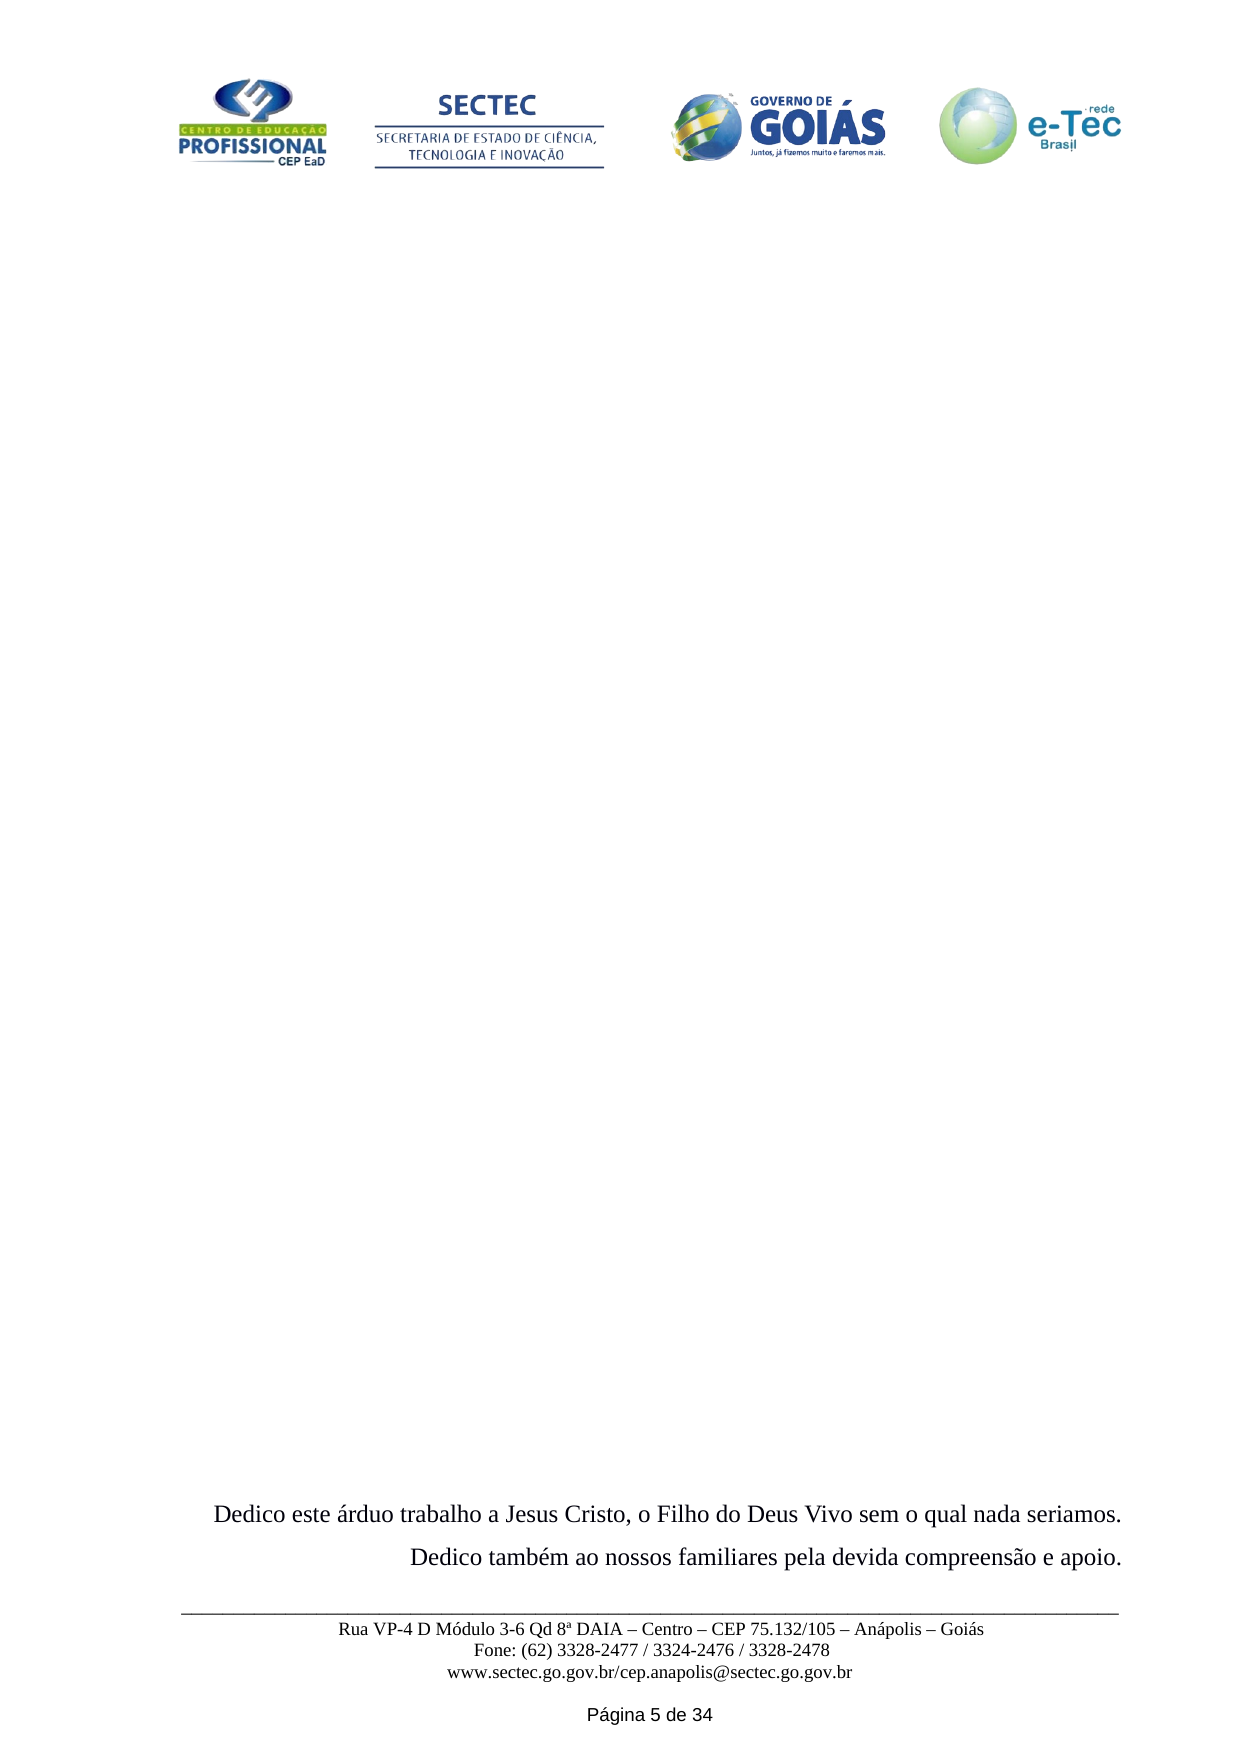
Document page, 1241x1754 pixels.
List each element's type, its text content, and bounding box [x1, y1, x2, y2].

text Dedico este árduo trabalho a Jesus Cristo, o Filho do Deus Vivo sem o qual nada seriamos. [177, 1499, 1122, 1527]
picture [177, 75, 1123, 176]
text Dedico também ao nossos familiares pela devida compreensão e apoio. [177, 1542, 1122, 1571]
